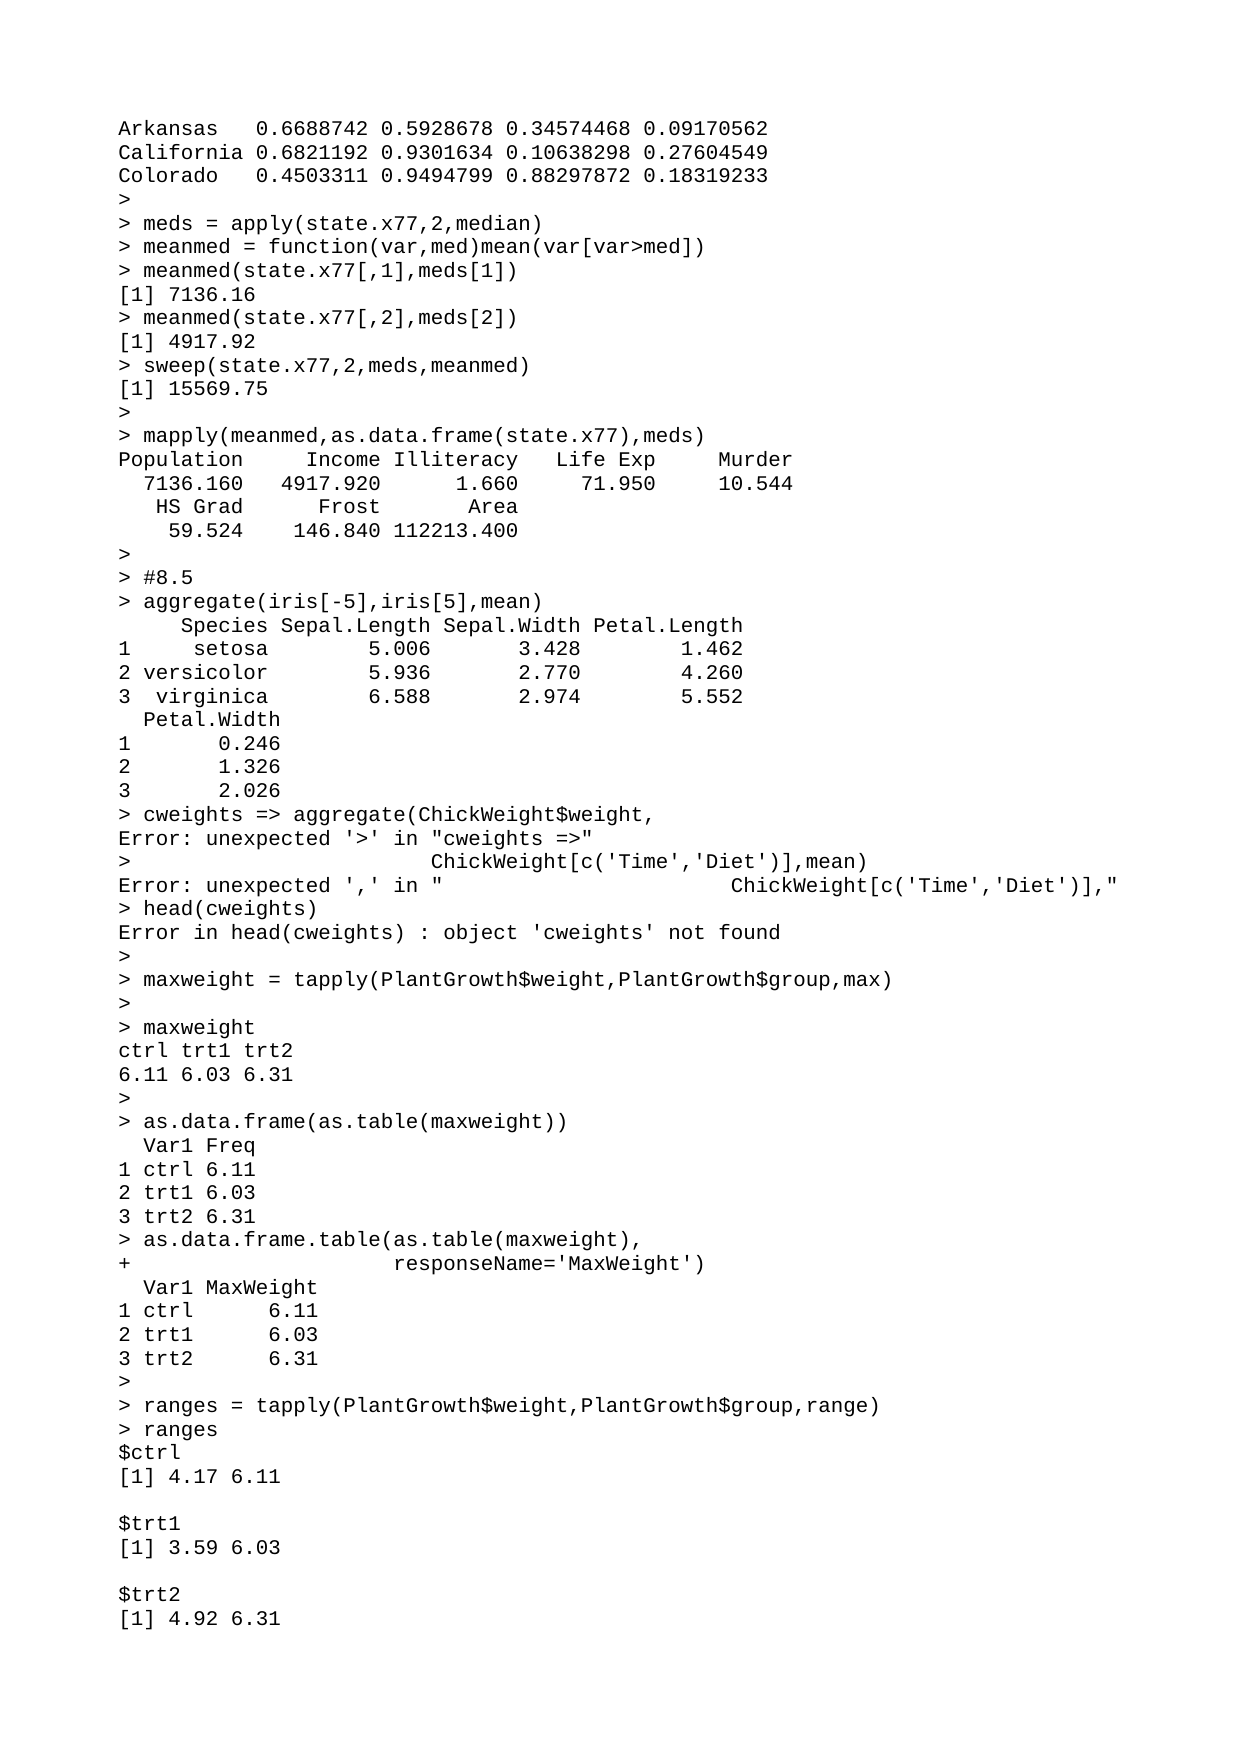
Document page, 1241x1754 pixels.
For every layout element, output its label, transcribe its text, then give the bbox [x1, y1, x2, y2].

text 7136.160 4917.920 1.660 71.950 10.544 [118, 473, 1122, 496]
text California 0.6821192 0.9301634 0.10638298 0.27604549 [118, 142, 1122, 165]
text 2 trt1 6.03 [118, 1324, 1122, 1348]
text 2 trt1 6.03 [118, 1182, 1122, 1206]
text > mapply(meanmed,as.data.frame(state.x77),meds) [118, 426, 1122, 449]
text Species Sepal.Length Sepal.Width Petal.Length [118, 615, 1122, 638]
text > meanmed(state.x77[,1],meds[1]) [118, 260, 1122, 284]
text Error in head(cweights) : object 'cweights' not found [118, 922, 1122, 946]
text 3 virginica 6.588 2.974 5.552 [118, 686, 1122, 709]
text > #8.5 [118, 567, 1122, 591]
text > ChickWeight[c('Time','Diet')],mean) [118, 851, 1122, 875]
text > maxweight = tapply(PlantGrowth$weight,PlantGrowth$group,max) [118, 969, 1122, 993]
text > cweights => aggregate(ChickWeight$weight, [118, 804, 1122, 827]
text HS Grad Frost Area [118, 496, 1122, 520]
text Arkansas 0.6688742 0.5928678 0.34574468 0.09170562 [118, 118, 1122, 142]
text 1 0.246 [118, 733, 1122, 757]
text 1 ctrl 6.11 [118, 1300, 1122, 1324]
text Petal.Width [118, 709, 1122, 733]
text > [118, 544, 1122, 567]
text 6.11 6.03 6.31 [118, 1064, 1122, 1088]
text > [118, 1371, 1122, 1395]
text 3 trt2 6.31 [118, 1348, 1122, 1371]
text > meanmed = function(var,med)mean(var[var>med]) [118, 236, 1122, 260]
text > ranges = tapply(PlantGrowth$weight,PlantGrowth$group,range) [118, 1395, 1122, 1419]
text > as.data.frame(as.table(maxweight)) [118, 1111, 1122, 1135]
text > [118, 189, 1122, 213]
text Population Income Illiteracy Life Exp Murder [118, 449, 1122, 473]
text [1] 4.17 6.11 [118, 1466, 1122, 1489]
text > [118, 993, 1122, 1017]
text 59.524 146.840 112213.400 [118, 520, 1122, 544]
text Error: unexpected '>' in "cweights =>" [118, 827, 1122, 851]
text > [118, 1088, 1122, 1111]
text $trt1 [118, 1513, 1122, 1537]
text $ctrl [118, 1442, 1122, 1466]
text $trt2 [118, 1584, 1122, 1608]
text 2 versicolor 5.936 2.770 4.260 [118, 662, 1122, 686]
text 3 2.026 [118, 780, 1122, 804]
text [1] 3.59 6.03 [118, 1537, 1122, 1561]
text ctrl trt1 trt2 [118, 1040, 1122, 1064]
text 1 setosa 5.006 3.428 1.462 [118, 638, 1122, 662]
text > head(cweights) [118, 898, 1122, 922]
text > meds = apply(state.x77,2,median) [118, 213, 1122, 236]
text 2 1.326 [118, 757, 1122, 780]
text > maxweight [118, 1017, 1122, 1040]
text > aggregate(iris[-5],iris[5],mean) [118, 591, 1122, 615]
text Colorado 0.4503311 0.9494799 0.88297872 0.18319233 [118, 165, 1122, 189]
text [1] 4.92 6.31 [118, 1608, 1122, 1631]
text > [118, 946, 1122, 969]
text > sweep(state.x77,2,meds,meanmed) [118, 354, 1122, 378]
text 1 ctrl 6.11 [118, 1158, 1122, 1182]
text > as.data.frame.table(as.table(maxweight), [118, 1229, 1122, 1253]
text Var1 MaxWeight [118, 1277, 1122, 1300]
text 3 trt2 6.31 [118, 1206, 1122, 1229]
text > [118, 402, 1122, 426]
text > ranges [118, 1419, 1122, 1442]
text [1] 7136.16 [118, 284, 1122, 307]
text + responseName='MaxWeight') [118, 1253, 1122, 1277]
text > meanmed(state.x77[,2],meds[2]) [118, 307, 1122, 331]
text Var1 Freq [118, 1135, 1122, 1158]
text [1] 4917.92 [118, 331, 1122, 354]
text [1] 15569.75 [118, 378, 1122, 402]
text Error: unexpected ',' in " ChickWeight[c('Time','Diet')]," [118, 875, 1122, 898]
